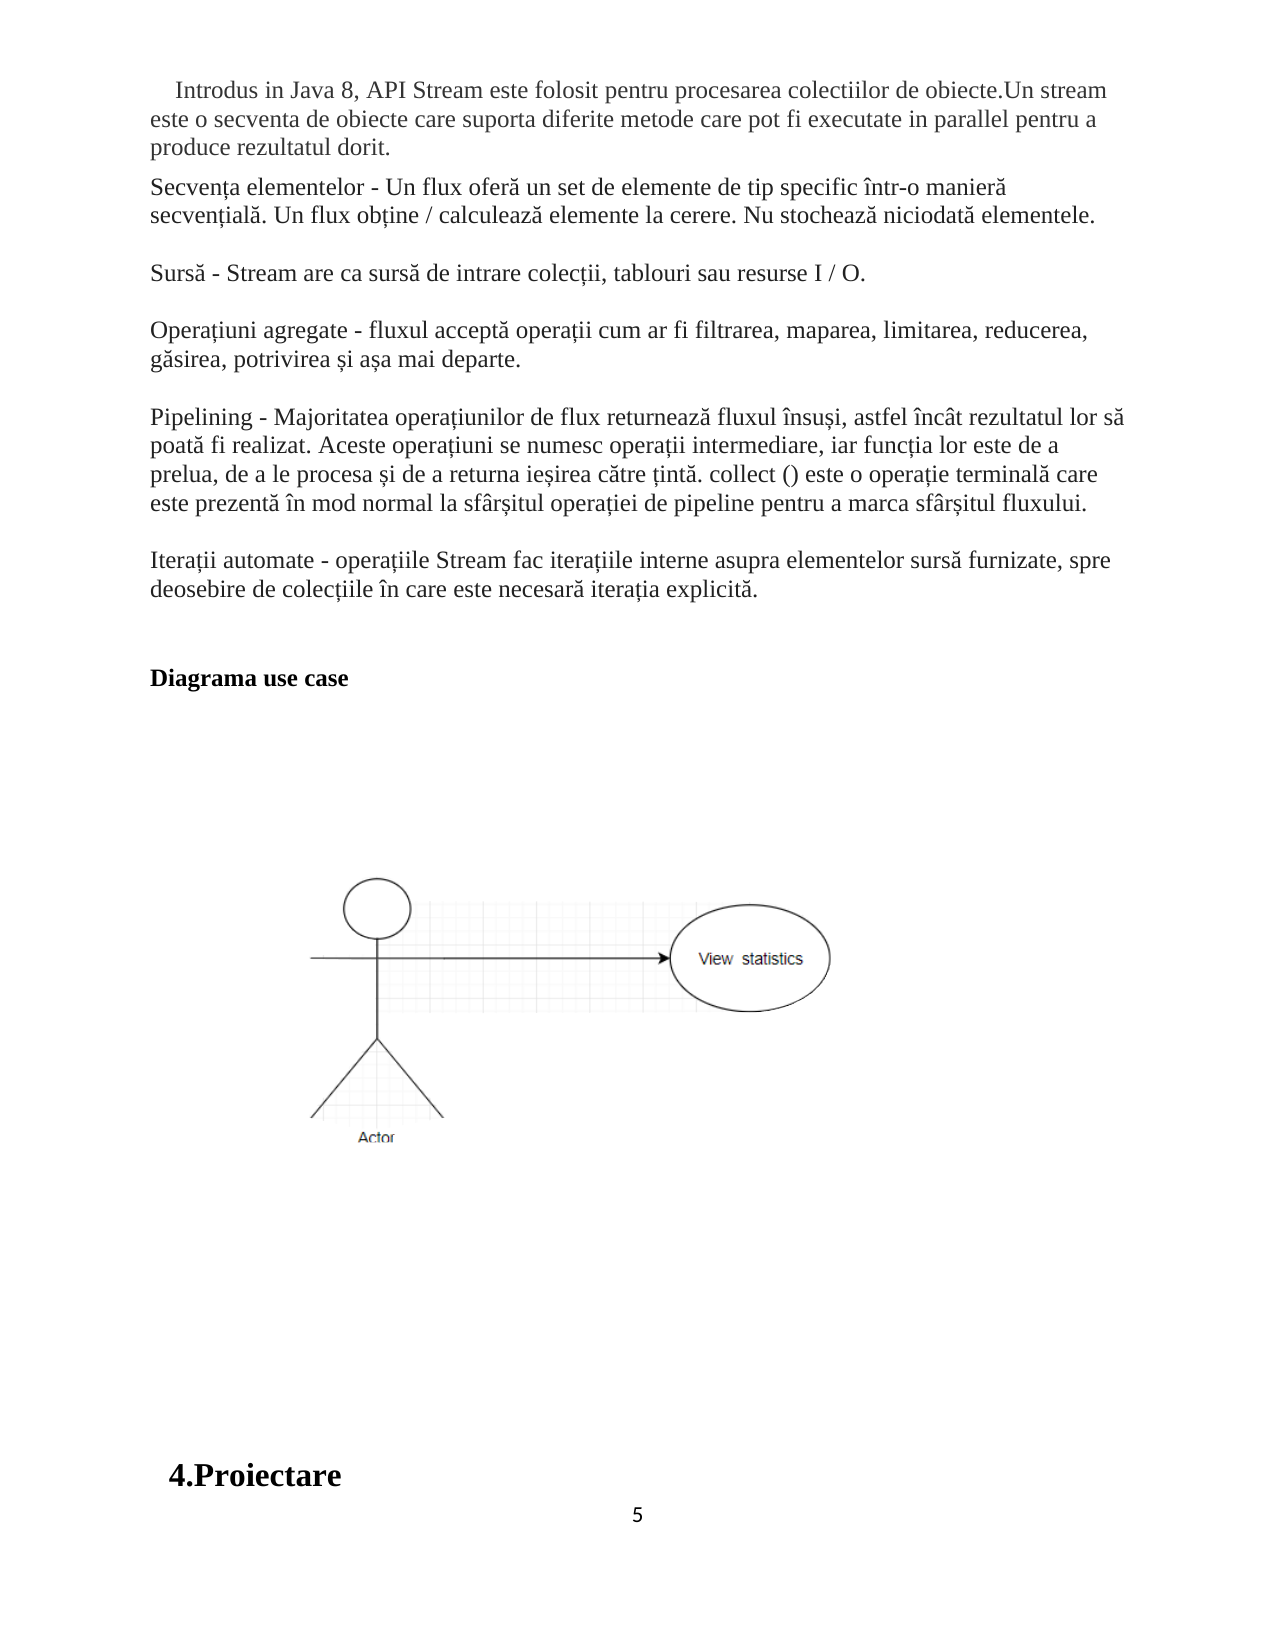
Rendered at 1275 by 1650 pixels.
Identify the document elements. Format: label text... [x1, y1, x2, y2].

text 4.Proiectare [150, 1456, 1125, 1494]
text Pipelining - Majoritatea operațiunilor de flux returnează fluxul însuși, astfel încât rezultatul lor să poată fi realizat. Aceste operațiuni se numesc operații intermediare, iar funcția lor este de a prelua, de a le procesa și de a returna ieșirea către țintă. collect () este o operație terminală care este prezentă în mod normal la sfârșitul operației de pipeline pentru a marca sfârșitul fluxului. [150, 402, 1125, 517]
text Operațiuni agregate - fluxul acceptă operații cum ar fi filtrarea, maparea, limitarea, reducerea, găsirea, potrivirea și așa mai departe. [150, 315, 1125, 373]
text Introdus in Java 8, API Stream este folosit pentru procesarea colectiilor de obiecte.Un stream este o secventa de obiecte care suporta diferite metode care pot fi executate in parallel pentru a produce rezultatul dorit. [150, 75, 1125, 161]
text Iterații automate - operațiile Stream fac iterațiile interne asupra elementelor sursă furnizate, spre deosebire de colecțiile în care este necesară iterația explicită. [150, 545, 1125, 603]
text Secvența elementelor - Un flux oferă un set de elemente de tip specific într-o manieră secvențială. Un flux obține / calculează elemente la cerere. Nu stochează niciodată elementele. [150, 172, 1125, 229]
text Diagrama use case [150, 663, 1125, 692]
text Sursă - Stream are ca sursă de intrare colecții, tablouri sau resurse I / O. [150, 258, 1125, 287]
